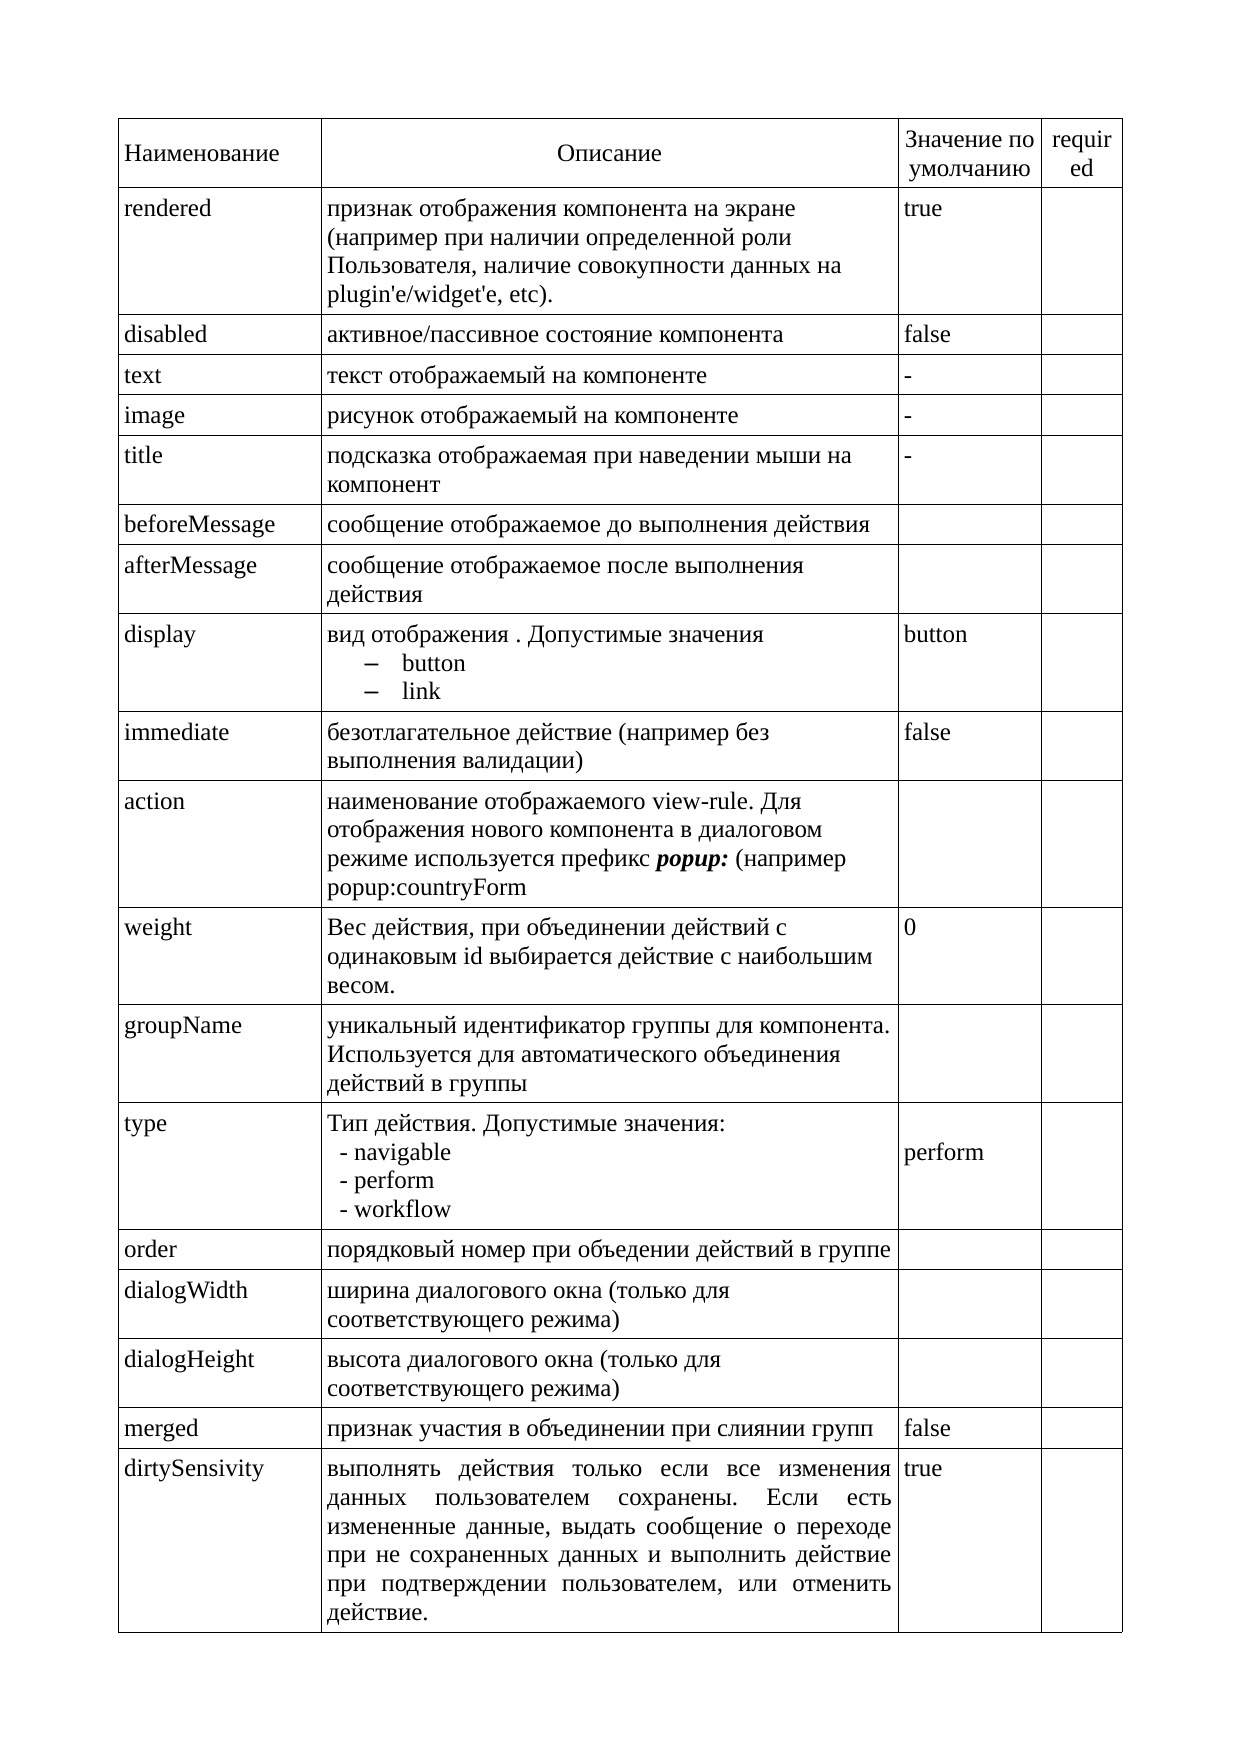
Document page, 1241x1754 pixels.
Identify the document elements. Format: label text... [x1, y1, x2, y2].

table_cell признак отображения компонента на экране (например при наличии определенной роли Пользователя, наличие совокупности данных на plugin'e/widget'e, etc). [322, 188, 898, 314]
table_cell dialogHeight [119, 1339, 321, 1407]
table_cell вид отображения . Допустимые значения button link [322, 614, 898, 711]
table_cell - [899, 395, 1041, 435]
table_cell [899, 1005, 1041, 1102]
table_cell выполнять действия только если все изменения данных пользователем сохранены. Если есть измененные данные, выдать сообщение о переходе при не сохраненных данных и выполнить действие при подтверждении пользователем, или отменить действие. [322, 1449, 898, 1632]
table_cell сообщение отображаемое после выполнения действия [322, 545, 898, 613]
table_cell immediate [119, 712, 321, 780]
table_cell рисунок отображаемый на компоненте [322, 395, 898, 435]
table_cell [1042, 1449, 1122, 1632]
table_cell Вес действия, при объединении действий с одинаковым id выбирается действие с наибольшим весом. [322, 908, 898, 1004]
table_cell display [119, 614, 321, 711]
table_cell [1042, 1103, 1122, 1229]
table_cell button [899, 614, 1041, 711]
table_cell подсказка отображаемая при наведении мыши на компонент [322, 436, 898, 504]
table_header Наименование [119, 119, 321, 187]
table_cell уникальный идентификатор группы для компонента. Используется для автоматического объединения действий в группы [322, 1005, 898, 1102]
table_cell groupName [119, 1005, 321, 1102]
table_cell текст отображаемый на компоненте [322, 355, 898, 394]
table_cell [1042, 1339, 1122, 1407]
table_cell [1042, 1005, 1122, 1102]
table_cell - [899, 436, 1041, 504]
table_cell [1042, 908, 1122, 1004]
table_cell [899, 781, 1041, 907]
table_cell [1042, 1230, 1122, 1269]
table_cell false [899, 1408, 1041, 1447]
table_cell [1042, 436, 1122, 504]
table_cell высота диалогового окна (только для соответствующего режима) [322, 1339, 898, 1407]
table_cell [1042, 1270, 1122, 1338]
table_cell title [119, 436, 321, 504]
table_cell action [119, 781, 321, 907]
table_cell [1042, 188, 1122, 314]
table_cell merged [119, 1408, 321, 1447]
table_cell безотлагательное действие (например без выполнения валидации) [322, 712, 898, 780]
table_header Значение по умолчанию [899, 119, 1041, 187]
table_cell image [119, 395, 321, 435]
table_cell [1042, 781, 1122, 907]
table_cell beforeMessage [119, 505, 321, 544]
table_cell dirtySensivity [119, 1449, 321, 1632]
table_cell perform [899, 1103, 1041, 1229]
table_cell [899, 545, 1041, 613]
table_cell disabled [119, 315, 321, 354]
table_cell text [119, 355, 321, 394]
table_cell наименование отображаемого view-rule. Для отображения нового компонента в диалоговом режиме используется префикс popup: (например popup:countryForm [322, 781, 898, 907]
table_cell сообщение отображаемое до выполнения действия [322, 505, 898, 544]
table_cell order [119, 1230, 321, 1269]
table_cell порядковый номер при объедении действий в группе [322, 1230, 898, 1269]
table_cell [1042, 614, 1122, 711]
table_cell [1042, 1408, 1122, 1447]
table_cell true [899, 1449, 1041, 1632]
table_cell [1042, 395, 1122, 435]
table_cell dialogWidth [119, 1270, 321, 1338]
table_cell rendered [119, 188, 321, 314]
table_cell [1042, 355, 1122, 394]
table_cell [1042, 505, 1122, 544]
table_cell 0 [899, 908, 1041, 1004]
table_cell [1042, 315, 1122, 354]
table_cell [899, 1270, 1041, 1338]
table_cell активное/пассивное состояние компонента [322, 315, 898, 354]
table_cell type [119, 1103, 321, 1229]
table_cell [899, 1339, 1041, 1407]
table_header required [1042, 119, 1122, 187]
table_cell true [899, 188, 1041, 314]
table_cell [1042, 712, 1122, 780]
table_cell false [899, 712, 1041, 780]
table_cell false [899, 315, 1041, 354]
table_header Описание [322, 119, 898, 187]
table_cell - [899, 355, 1041, 394]
table_cell [1042, 545, 1122, 613]
table_cell ширина диалогового окна (только для соответствующего режима) [322, 1270, 898, 1338]
table_cell Тип действия. Допустимые значения: - navigable - perform - workflow [322, 1103, 898, 1229]
table_cell признак участия в объединении при слиянии групп [322, 1408, 898, 1447]
table_cell [899, 1230, 1041, 1269]
table_cell weight [119, 908, 321, 1004]
table_cell afterMessage [119, 545, 321, 613]
table_cell [899, 505, 1041, 544]
